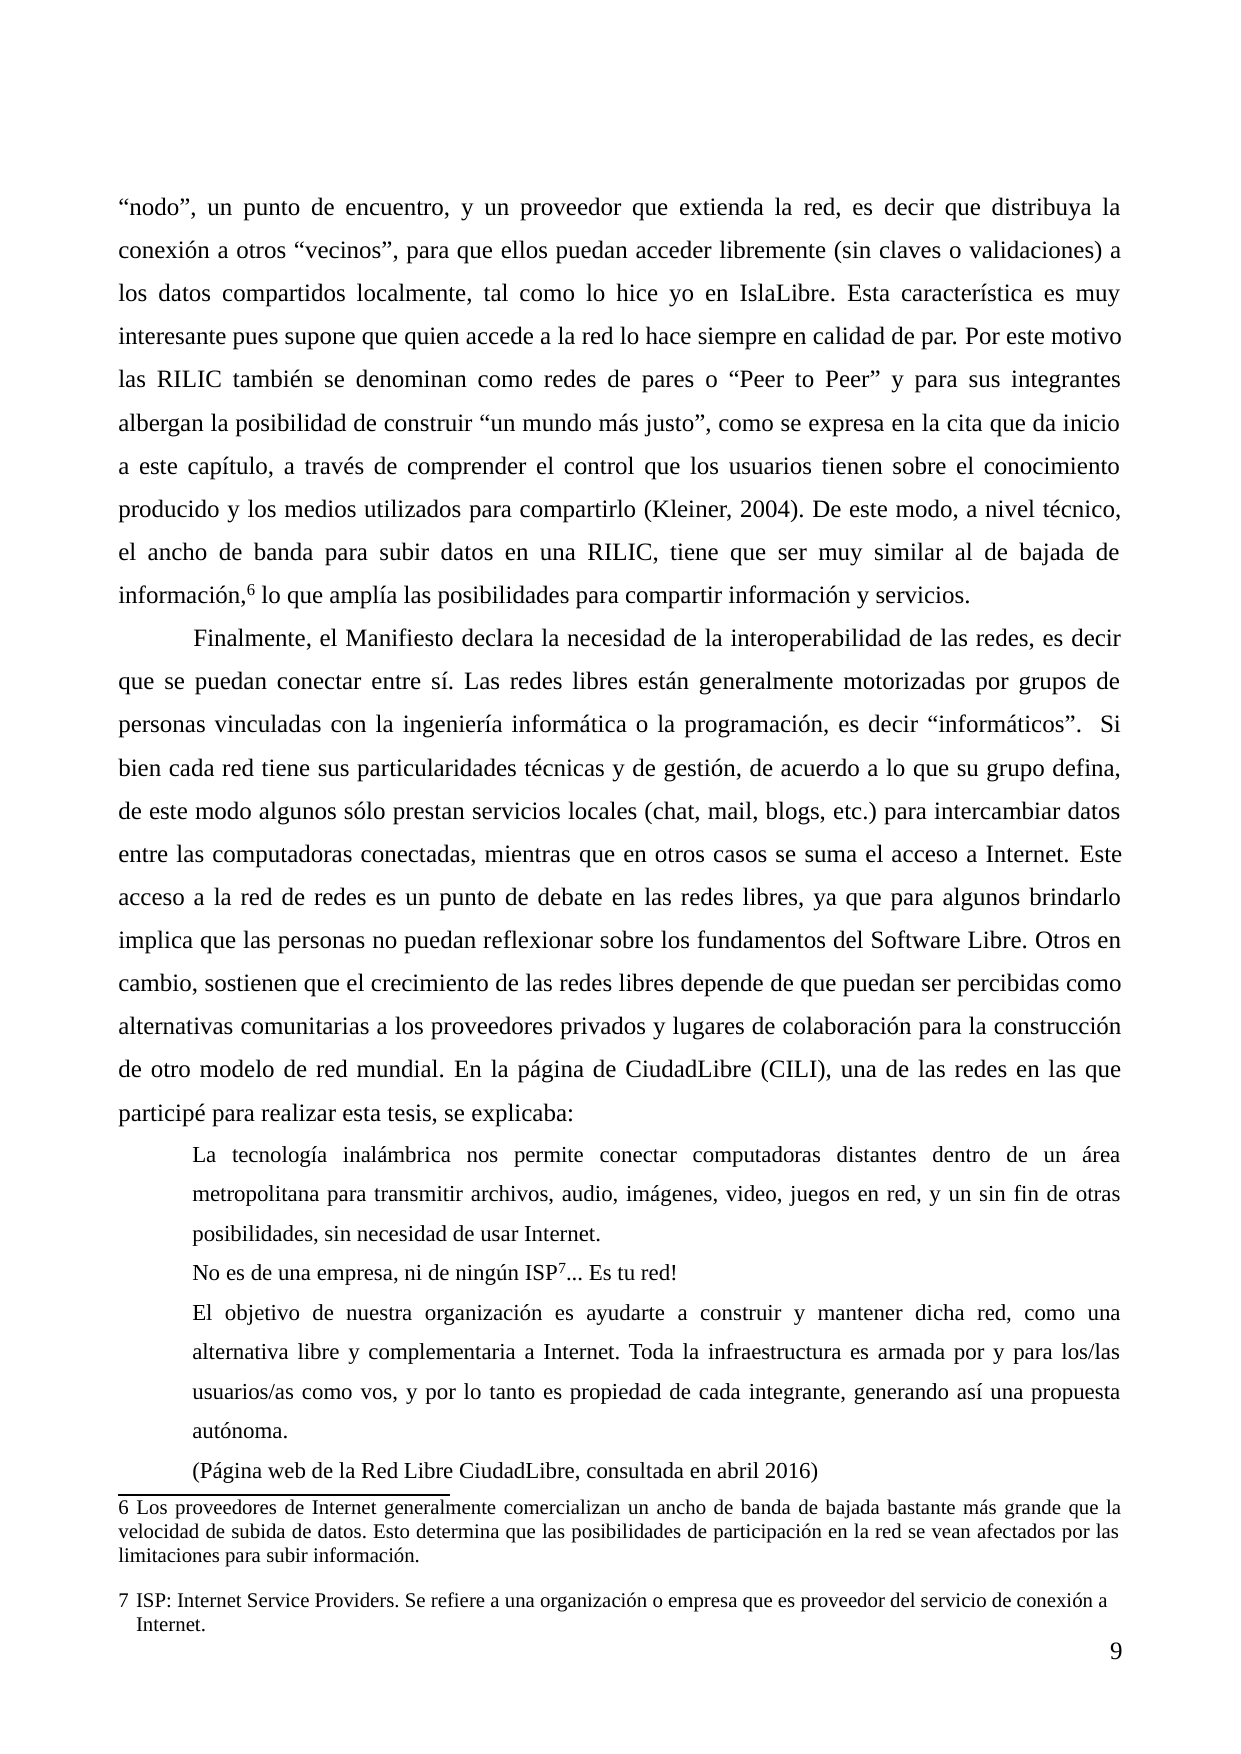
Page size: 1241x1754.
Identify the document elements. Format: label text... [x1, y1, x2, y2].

text (Página web de la Red Libre CiudadLibre, consultada en abril 2016) [192, 1457, 1122, 1483]
text ISP: Internet Service Providers. Se refiere a una organización o empresa que es proveedor del servicio de conexión a Internet. [118, 1588, 1122, 1636]
text “nodo”, un punto de encuentro, y un proveedor que extienda la red, es decir que distribuya la conexión a otros “vecinos”, para que ellos puedan acceder libremente (sin claves o validaciones) a los datos compartidos localmente, tal como lo hice yo en IslaLibre. Esta característica es muy interesante pues supone que quien accede a la red lo hace siempre en calidad de par. Por este motivo las RILIC también se denominan como redes de pares o “Peer to Peer” y para sus integrantes albergan la posibilidad de construir “un mundo más justo”, como se expresa en la cita que da inicio a este capítulo, a través de comprender el control que los usuarios tienen sobre el conocimiento producido y los medios utilizados para compartirlo (Kleiner, 2004). De este modo, a nivel técnico, el ancho de banda para subir datos en una RILIC, tiene que ser muy similar al de bajada de información, lo que amplía las posibilidades para compartir información y servicios. [118, 192, 1122, 609]
text El objetivo de nuestra organización es ayudarte a construir y mantener dicha red, como una alternativa libre y complementaria a Internet. Toda la infraestructura es armada por y para los/las usuarios/as como vos, y por lo tanto es propiedad de cada integrante, generando así una propuesta autónoma. [192, 1299, 1122, 1443]
text La tecnología inalámbrica nos permite conectar computadoras distantes dentro de un área metropolitana para transmitir archivos, audio, imágenes, video, juegos en red, y un sin fin de otras posibilidades, sin necesidad de usar Internet. [192, 1141, 1122, 1246]
text No es de una empresa, ni de ningún ISP... Es tu red! [192, 1259, 974, 1286]
text Finalmente, el Manifiesto declara la necesidad de la interoperabilidad de las redes, es decir que se puedan conectar entre sí. Las redes libres están generalmente motorizadas por grupos de personas vinculadas con la ingeniería informática o la programación, es decir “informáticos”. Si bien cada red tiene sus particularidades técnicas y de gestión, de acuerdo a lo que su grupo defina, de este modo algunos sólo prestan servicios locales (chat, mail, blogs, etc.) para intercambiar datos entre las computadoras conectadas, mientras que en otros casos se suma el acceso a Internet. Este acceso a la red de redes es un punto de debate en las redes libres, ya que para algunos brindarlo implica que las personas no puedan reflexionar sobre los fundamentos del Software Libre. Otros en cambio, sostienen que el crecimiento de las redes libres depende de que puedan ser percibidas como alternativas comunitarias a los proveedores privados y lugares de colaboración para la construcción de otro modelo de red mundial. En la página de CiudadLibre (CILI), una de las redes en las que participé para realizar esta tesis, se explicaba: [118, 623, 1122, 1126]
text Los proveedores de Internet generalmente comercializan un ancho de banda de bajada bastante más grande que la velocidad de subida de datos. Esto determina que las posibilidades de participación en la red se vean afectados por las limitaciones para subir información. [118, 1495, 1122, 1567]
